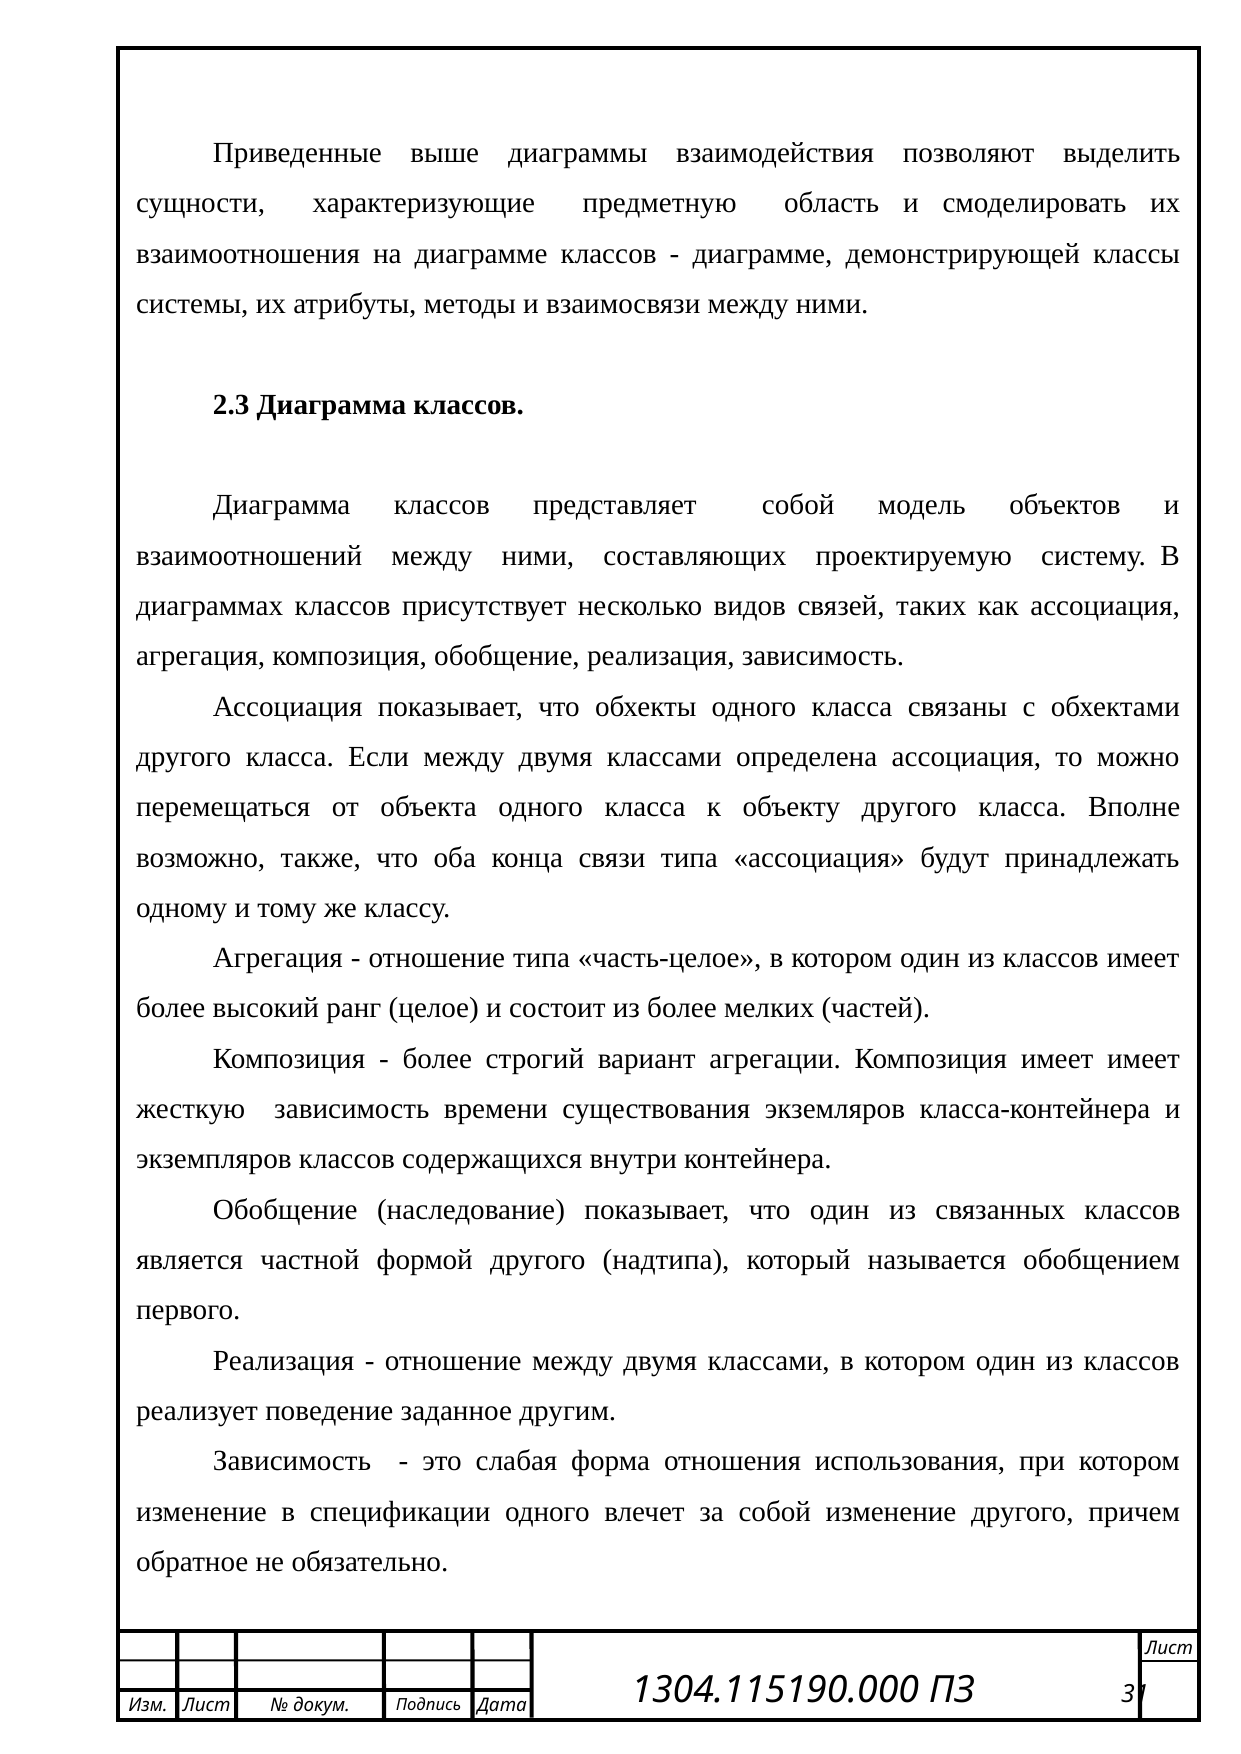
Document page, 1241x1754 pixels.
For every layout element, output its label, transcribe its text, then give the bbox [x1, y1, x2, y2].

subtitle 2.3 Диаграмма классов. [136, 387, 1181, 420]
text Композиция - более строгий вариант агрегации. Композиция имеет имеет жесткую зависимость времени существования экземляров класса-контейнера и экземпляров классов содержащихся внутри контейнера. [136, 1041, 1181, 1175]
text Ассоциация показывает, что обхекты одного класса связаны с обхектами другого класса. Если между двумя классами определена ассоциация, то можно перемещаться от объекта одного класса к объекту другого класса. Вполне возможно, также, что оба конца связи типа «ассоциация» будут принадлежать одному и тому же классу. [136, 689, 1181, 923]
text Диаграмма классов представляет собой модель объектов и взаимоотношений между ними, составляющих проектируемую систему. В диаграммах классов присутствует несколько видов связей, таких как ассоциация, агрегация, композиция, обобщение, реализация, зависимость. [136, 487, 1181, 672]
text Обобщение (наследование) показывает, что один из связанных классов является частной формой другого (надтипа), который называется обобщением первого. [136, 1192, 1181, 1326]
text Агрегация - отношение типа «часть-целое», в котором один из классов имеет более высокий ранг (целое) и состоит из более мелких (частей). [136, 940, 1181, 1024]
text Приведенные выше диаграммы взаимодействия позволяют выделить сущности, характеризующие предметную область и смоделировать их взаимоотношения на диаграмме классов - диаграмме, демонстрирующей классы системы, их атрибуты, методы и взаимосвязи между ними. [136, 135, 1181, 320]
text Зависимость - это слабая форма отношения использования, при котором изменение в спецификации одного влечет за собой изменение другого, причем обратное не обязательно. [136, 1443, 1181, 1578]
text Реализация - отношение между двумя классами, в котором один из классов реализует поведение заданное другим. [136, 1343, 1181, 1427]
